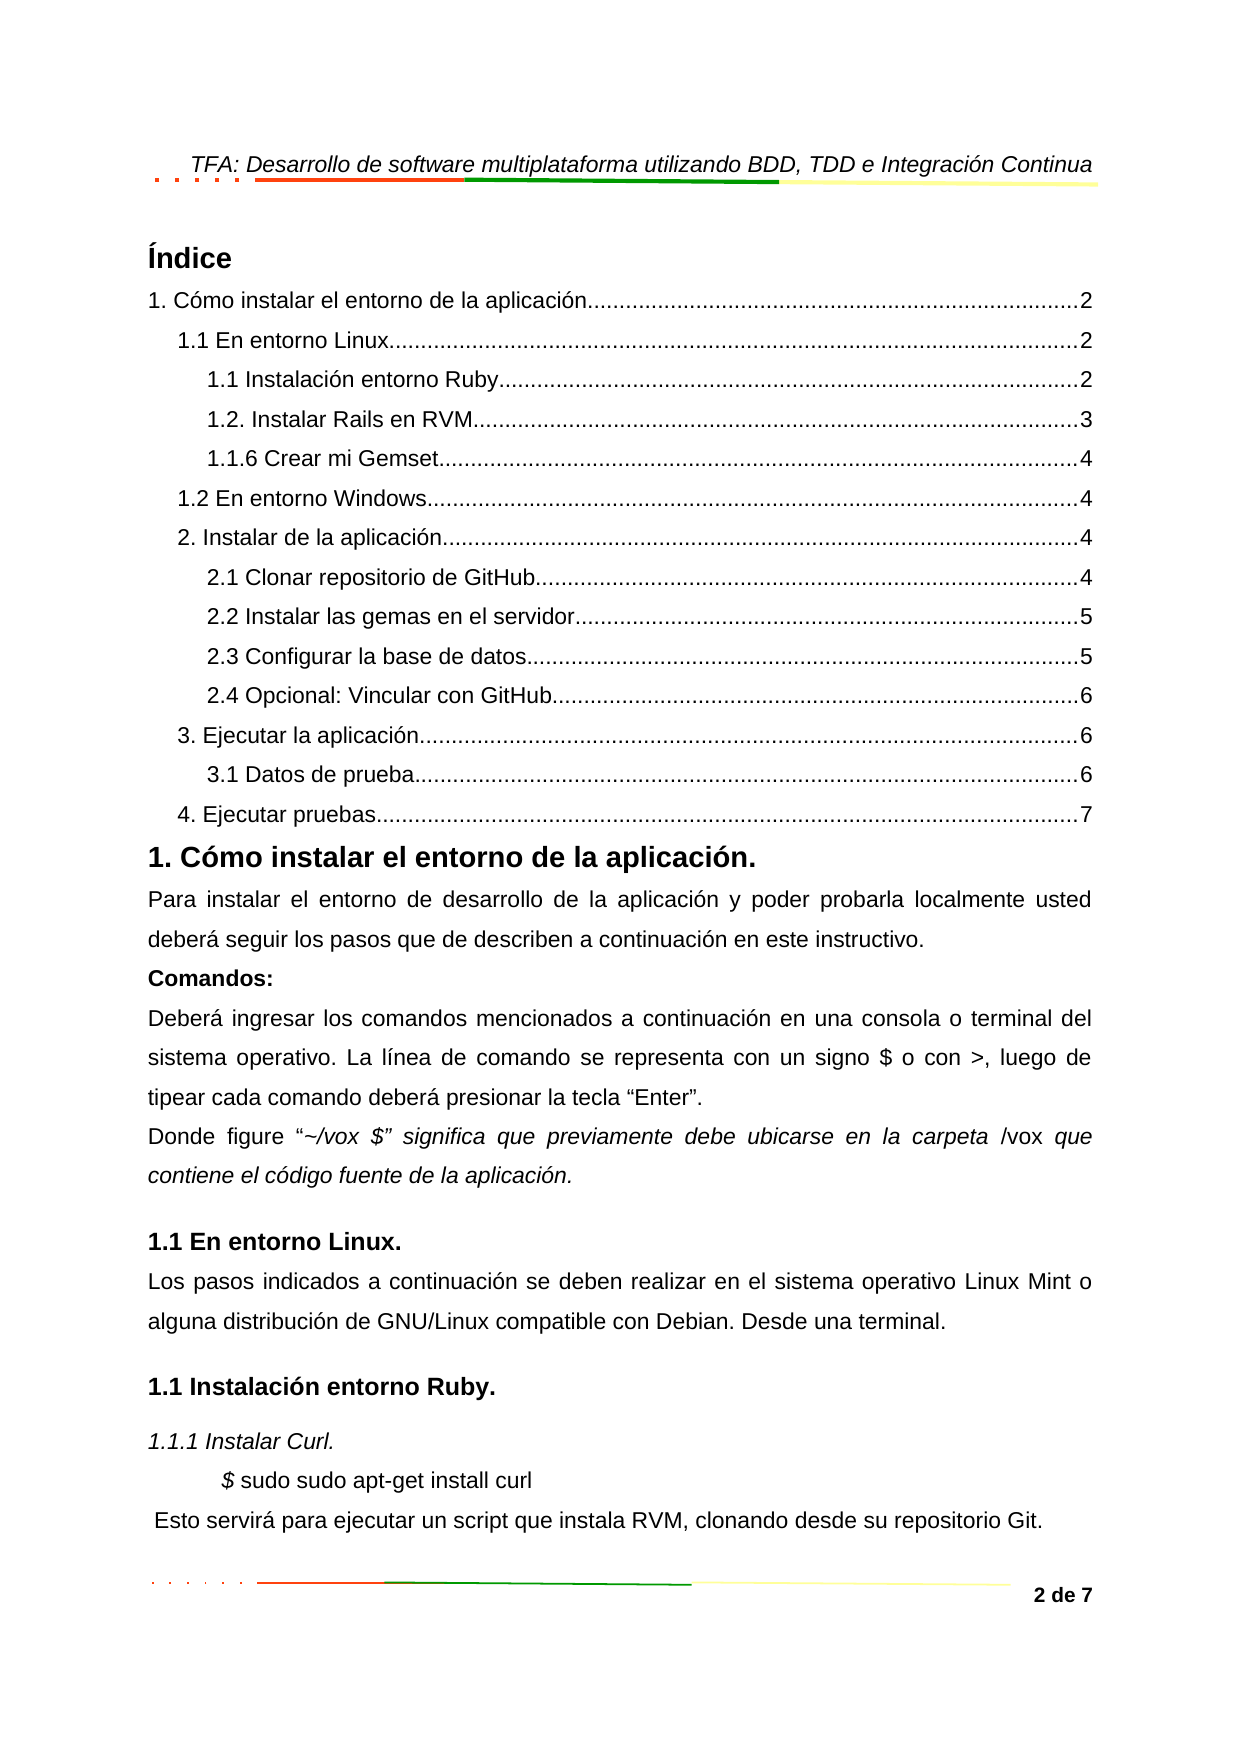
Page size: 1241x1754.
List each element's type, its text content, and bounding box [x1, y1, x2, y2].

text 3.1 Datos de prueba. 6 [207, 761, 1093, 787]
text 2. Instalar de la aplicación. 4 [177, 524, 1093, 551]
text 1.1 Instalación entorno Ruby. 2 [207, 366, 1093, 393]
text 1.1.1 Instalar Curl. [148, 1428, 1093, 1454]
text 4. Ejecutar pruebas. 7 [177, 801, 1093, 827]
text 1.1 En entorno Linux. 2 [177, 327, 1093, 353]
text Donde figure “~/vox $” significa que previamente debe ubicarse en la carpeta /vox que contiene el código fuente de la aplicación. [148, 1123, 1093, 1189]
text Esto servirá para ejecutar un script que instala RVM, clonando desde su repositorio Git. [148, 1507, 1093, 1533]
text Comandos: [148, 965, 1093, 991]
text 3. Ejecutar la aplicación. 6 [177, 722, 1093, 748]
text 1.1.6 Crear mi Gemset. 4 [207, 445, 1093, 472]
text Los pasos indicados a continuación se deben realizar en el sistema operativo Linux Mint o alguna distribución de GNU/Linux compatible con Debian. Desde una terminal. [148, 1268, 1093, 1334]
subtitle 1.1 En entorno Linux. [148, 1227, 1093, 1256]
text 1.2 En entorno Windows. 4 [177, 485, 1093, 511]
text Para instalar el entorno de desarrollo de la aplicación y poder probarla localmente usted deberá seguir los pasos que de describen a continuación en este instructivo. [148, 886, 1093, 952]
subtitle Índice [148, 241, 1093, 275]
subtitle 1. Cómo instalar el entorno de la aplicación. [148, 840, 1093, 874]
text 2.3 Configurar la base de datos. 5 [207, 643, 1093, 669]
text 2.4 Opcional: Vincular con GitHub. 6 [207, 682, 1093, 708]
text 2.1 Clonar repositorio de GitHub 4 [207, 564, 1093, 590]
text 1. Cómo instalar el entorno de la aplicación. 2 [148, 287, 1093, 314]
subtitle 1.1 Instalación entorno Ruby. [148, 1372, 1093, 1401]
text 2.2 Instalar las gemas en el servidor. 5 [207, 603, 1093, 629]
text 1.2. Instalar Rails en RVM. 3 [207, 406, 1093, 432]
text $ sudo sudo apt-get install curl [148, 1467, 1093, 1493]
text Deberá ingresar los comandos mencionados a continuación en una consola o terminal del sistema operativo. La línea de comando se representa con un signo $ o con >, luego de tipear cada comando deberá presionar la tecla “Enter”. [148, 1004, 1093, 1110]
